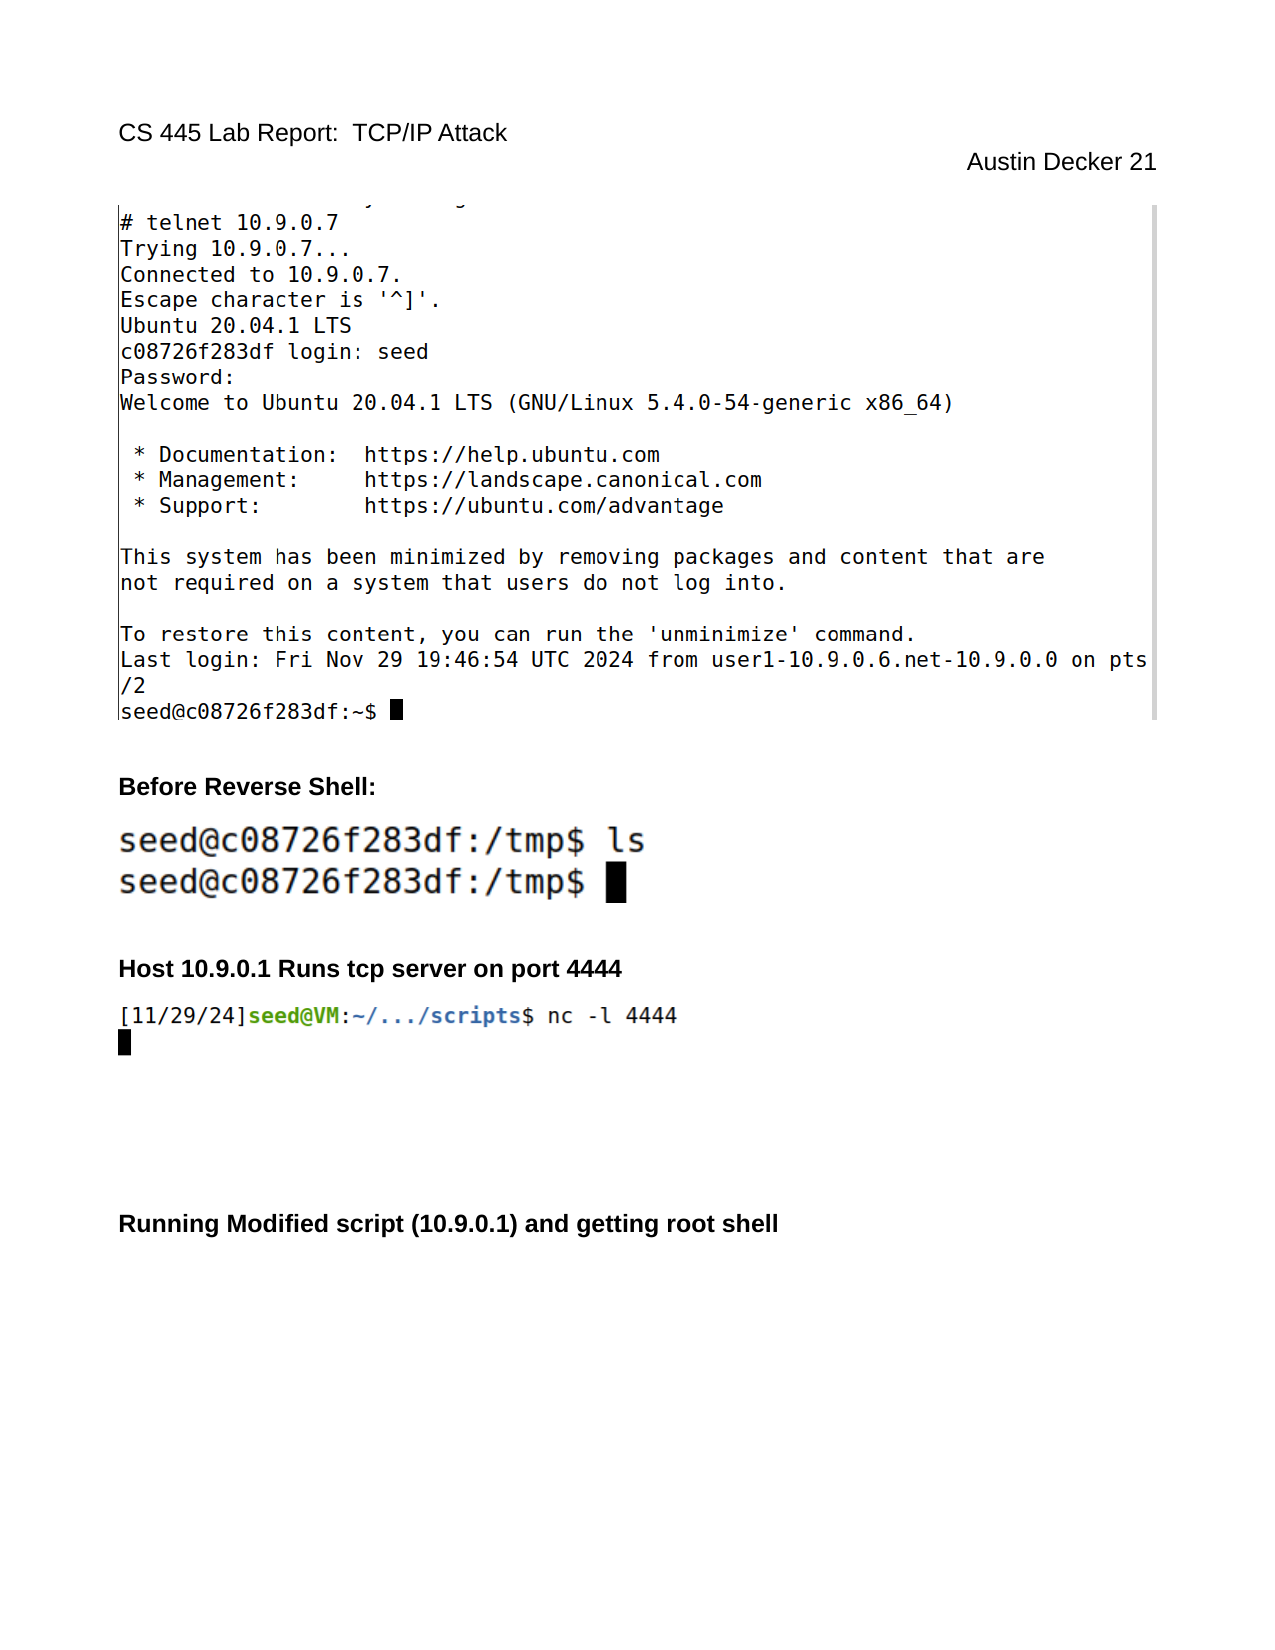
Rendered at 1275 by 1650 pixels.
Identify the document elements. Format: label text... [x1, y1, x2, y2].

picture [118, 1001, 1157, 1157]
picture [118, 205, 1157, 720]
picture [118, 819, 686, 903]
text Host 10.9.0.1 Runs tcp server on port 4444 [118, 954, 1157, 983]
text Before Reverse Shell: [118, 772, 1157, 801]
text Running Modified script (10.9.0.1) and getting root shell [118, 1209, 1157, 1237]
